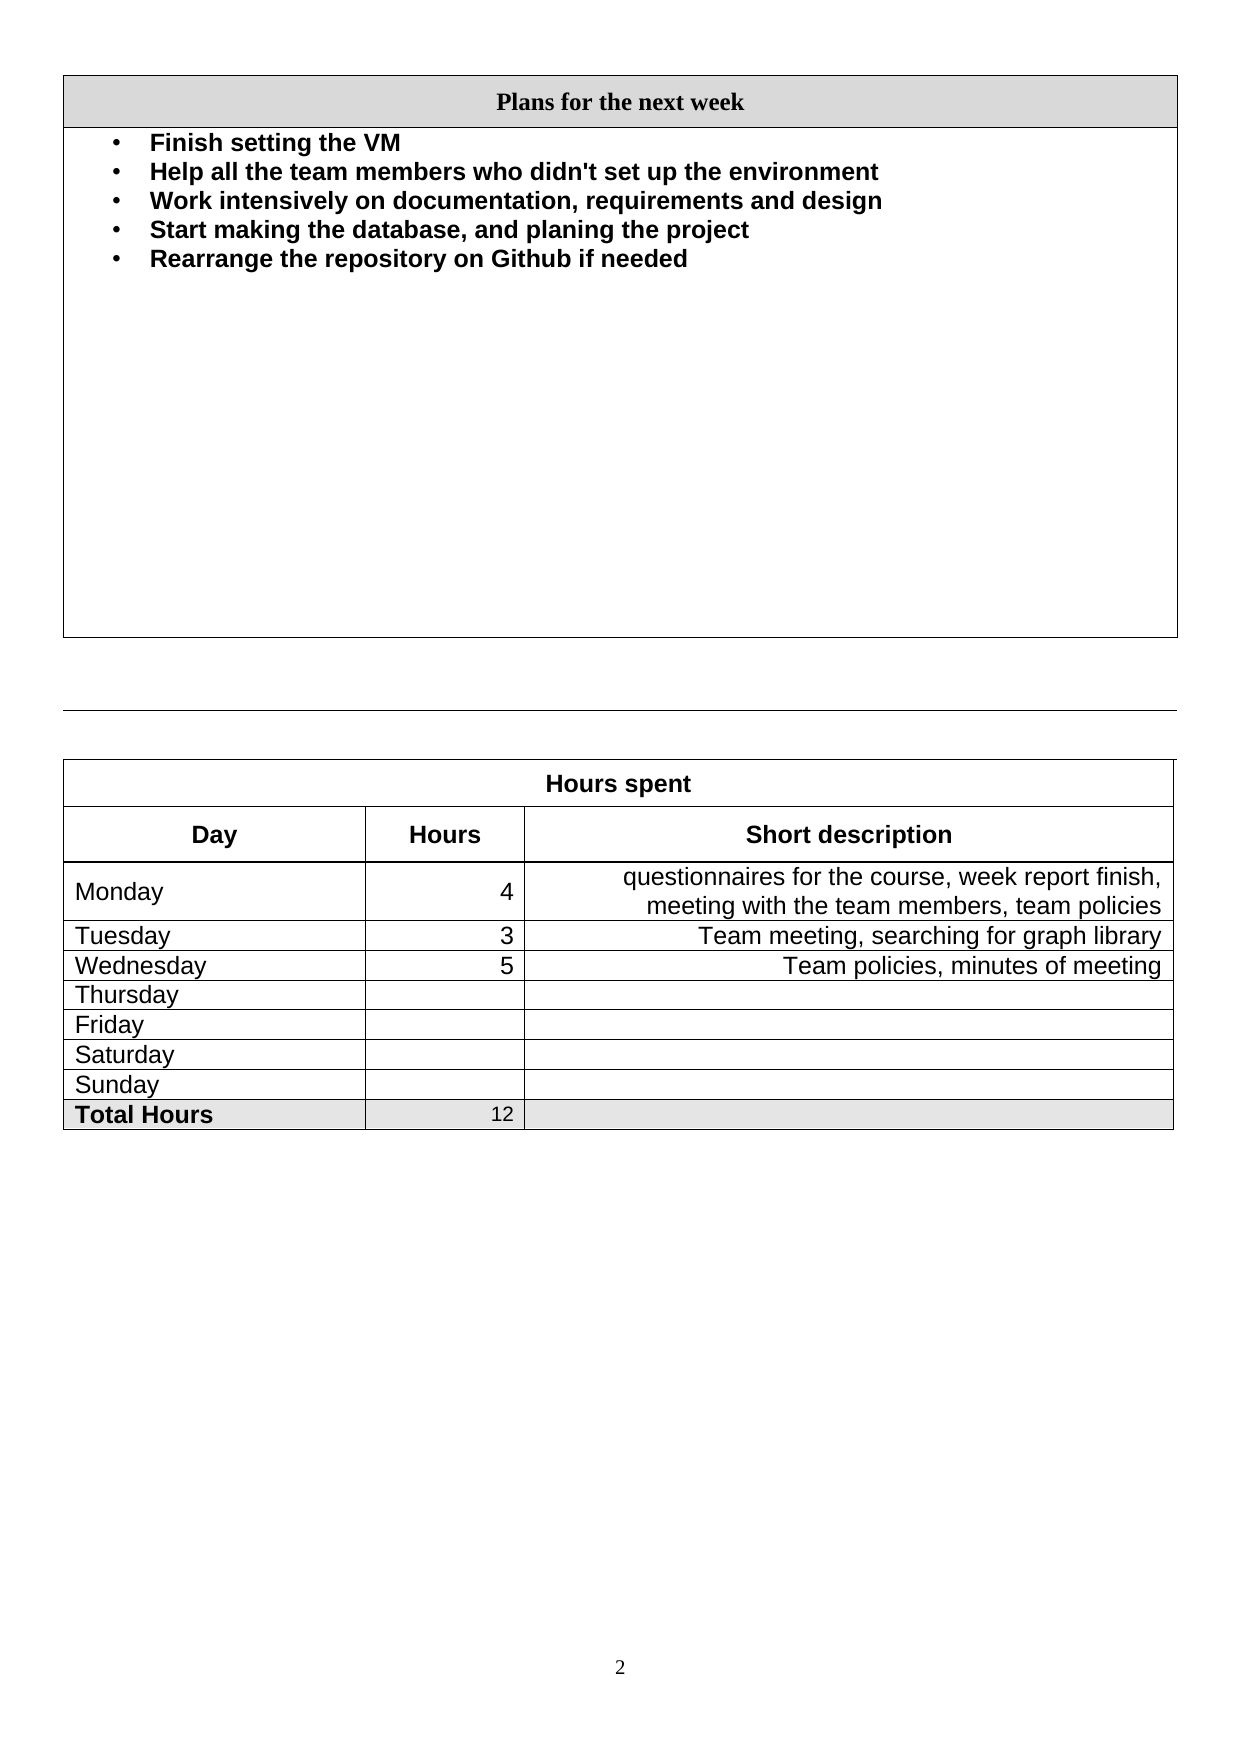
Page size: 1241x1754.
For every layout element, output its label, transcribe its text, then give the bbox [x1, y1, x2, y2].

table_cell Team meeting, searching for graph library [525, 921, 1173, 950]
table_cell Sunday [64, 1070, 365, 1099]
table_cell Hours spent [64, 760, 1173, 806]
table_cell 3 [366, 921, 524, 950]
table_cell [366, 981, 524, 1009]
table_cell Saturday [64, 1040, 365, 1069]
table_cell 5 [366, 951, 524, 979]
table_cell [366, 1010, 524, 1039]
table_cell Finish setting the VM Help all the team members who didn't set up the environment Work intensively on documentation, requirements and design Start making the database, and planing the project Rearrange the repository on Github if needed [64, 128, 1177, 637]
table_cell Thursday [64, 981, 365, 1009]
table_cell [525, 1010, 1173, 1039]
table_cell [366, 1070, 524, 1099]
table_cell [525, 1070, 1173, 1099]
table_cell Short description [525, 807, 1173, 861]
table_header Plans for the next week [64, 76, 1177, 127]
table_header [63, 711, 1177, 759]
table_cell [525, 981, 1173, 1009]
table_cell 4 [366, 863, 524, 920]
table_cell [366, 1040, 524, 1069]
table_cell Team policies, minutes of meeting [525, 951, 1173, 979]
table_cell 12 [366, 1100, 524, 1128]
table_cell Total Hours [64, 1100, 365, 1128]
table_cell Monday [64, 863, 365, 920]
table_cell Day [64, 807, 365, 861]
table_cell [525, 1040, 1173, 1069]
table_cell [525, 1100, 1173, 1128]
table_cell Friday [64, 1010, 365, 1039]
table_cell questionnaires for the course, week report finish, meeting with the team members, team policies [525, 863, 1173, 920]
table_cell Tuesday [64, 921, 365, 950]
table_cell Wednesday [64, 951, 365, 979]
table_cell Hours [366, 807, 524, 861]
